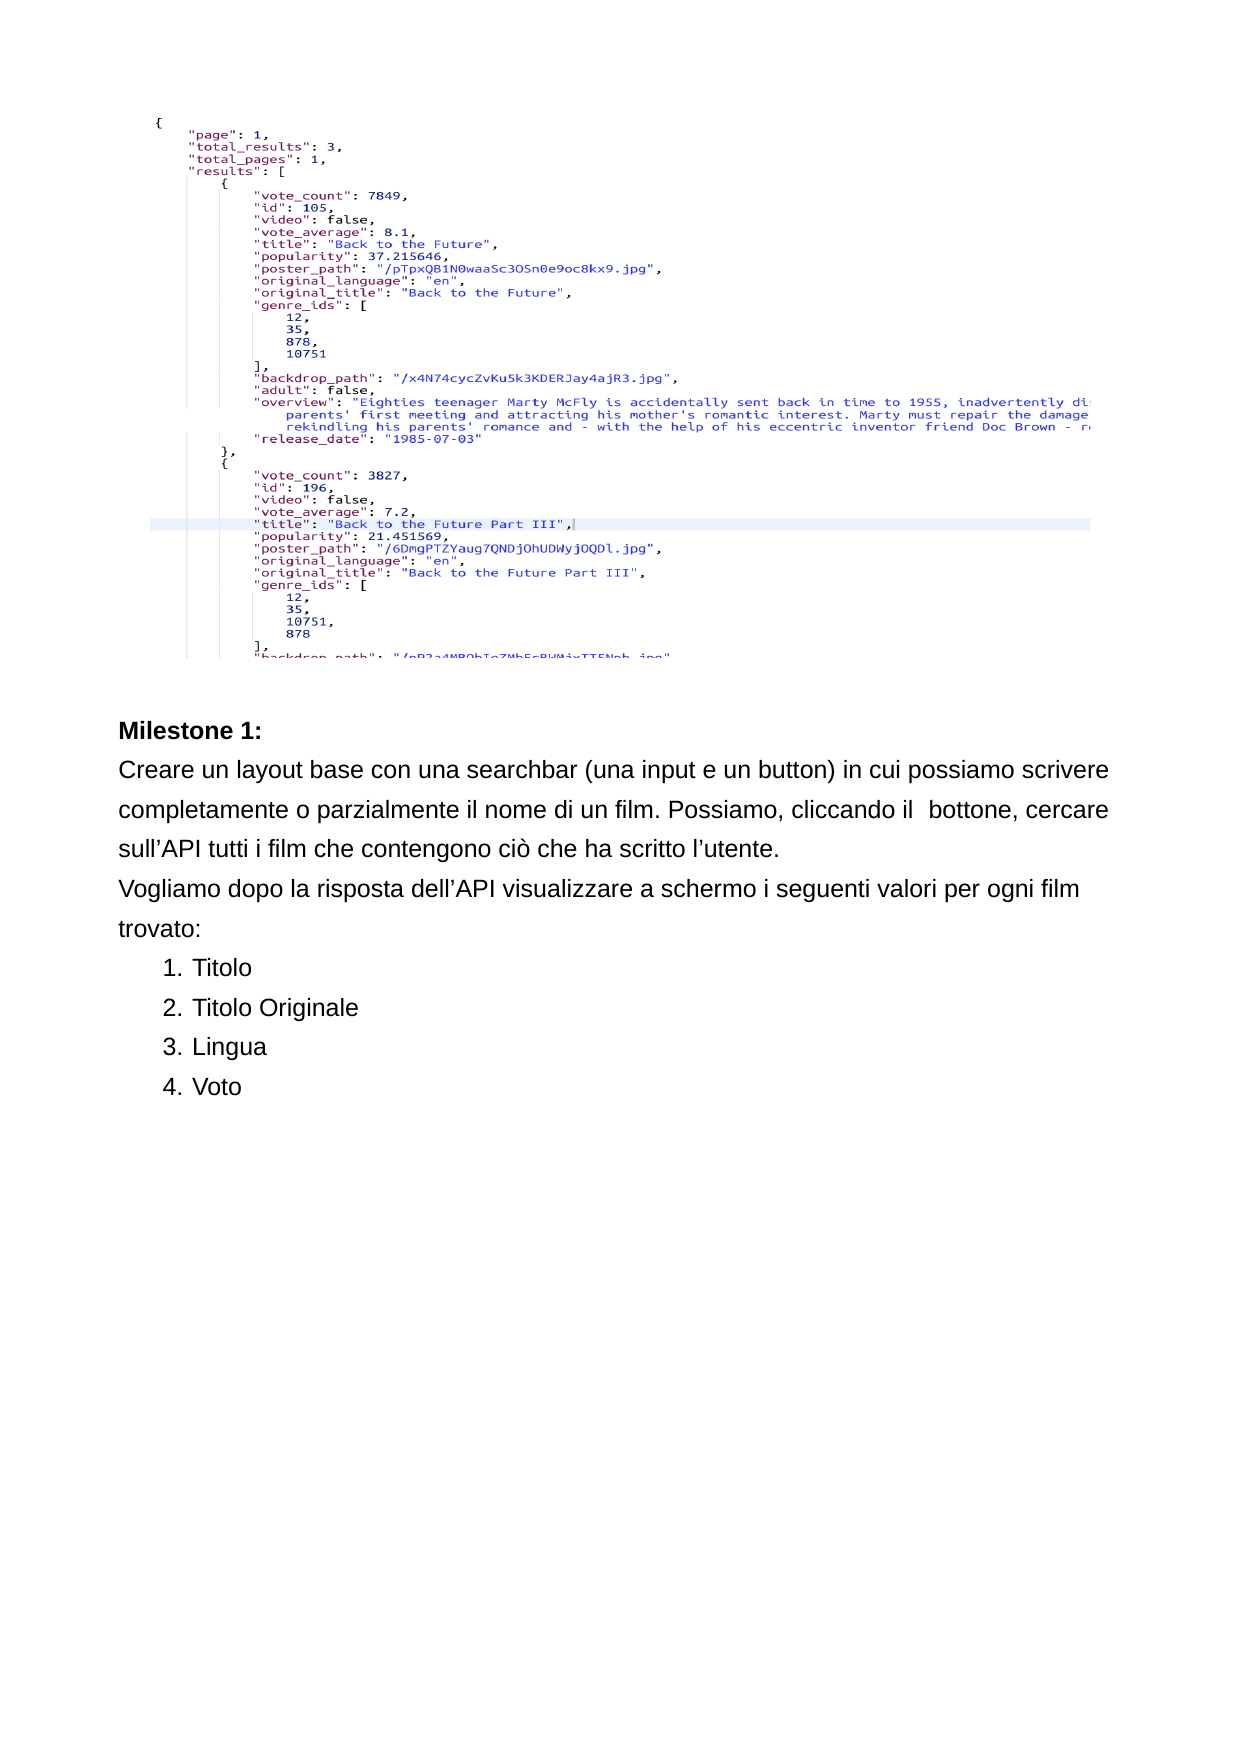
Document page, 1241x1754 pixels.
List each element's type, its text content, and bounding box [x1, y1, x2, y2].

list Voto [162, 1072, 1122, 1101]
text Milestone 1: [118, 716, 1122, 744]
list Titolo Originale [162, 993, 1122, 1021]
picture [149, 118, 1091, 658]
text Creare un layout base con una searchbar (una input e un button) in cui possiamo scrivere completamente o parzialmente il nome di un film. Possiamo, cliccando il bottone, cercare sull’API tutti i film che contengono ciò che ha scritto l’utente. [118, 755, 1122, 863]
list Titolo [162, 953, 1122, 982]
list Lingua [162, 1032, 1122, 1061]
text Vogliamo dopo la risposta dell’API visualizzare a schermo i seguenti valori per ogni film trovato: [118, 874, 1122, 942]
